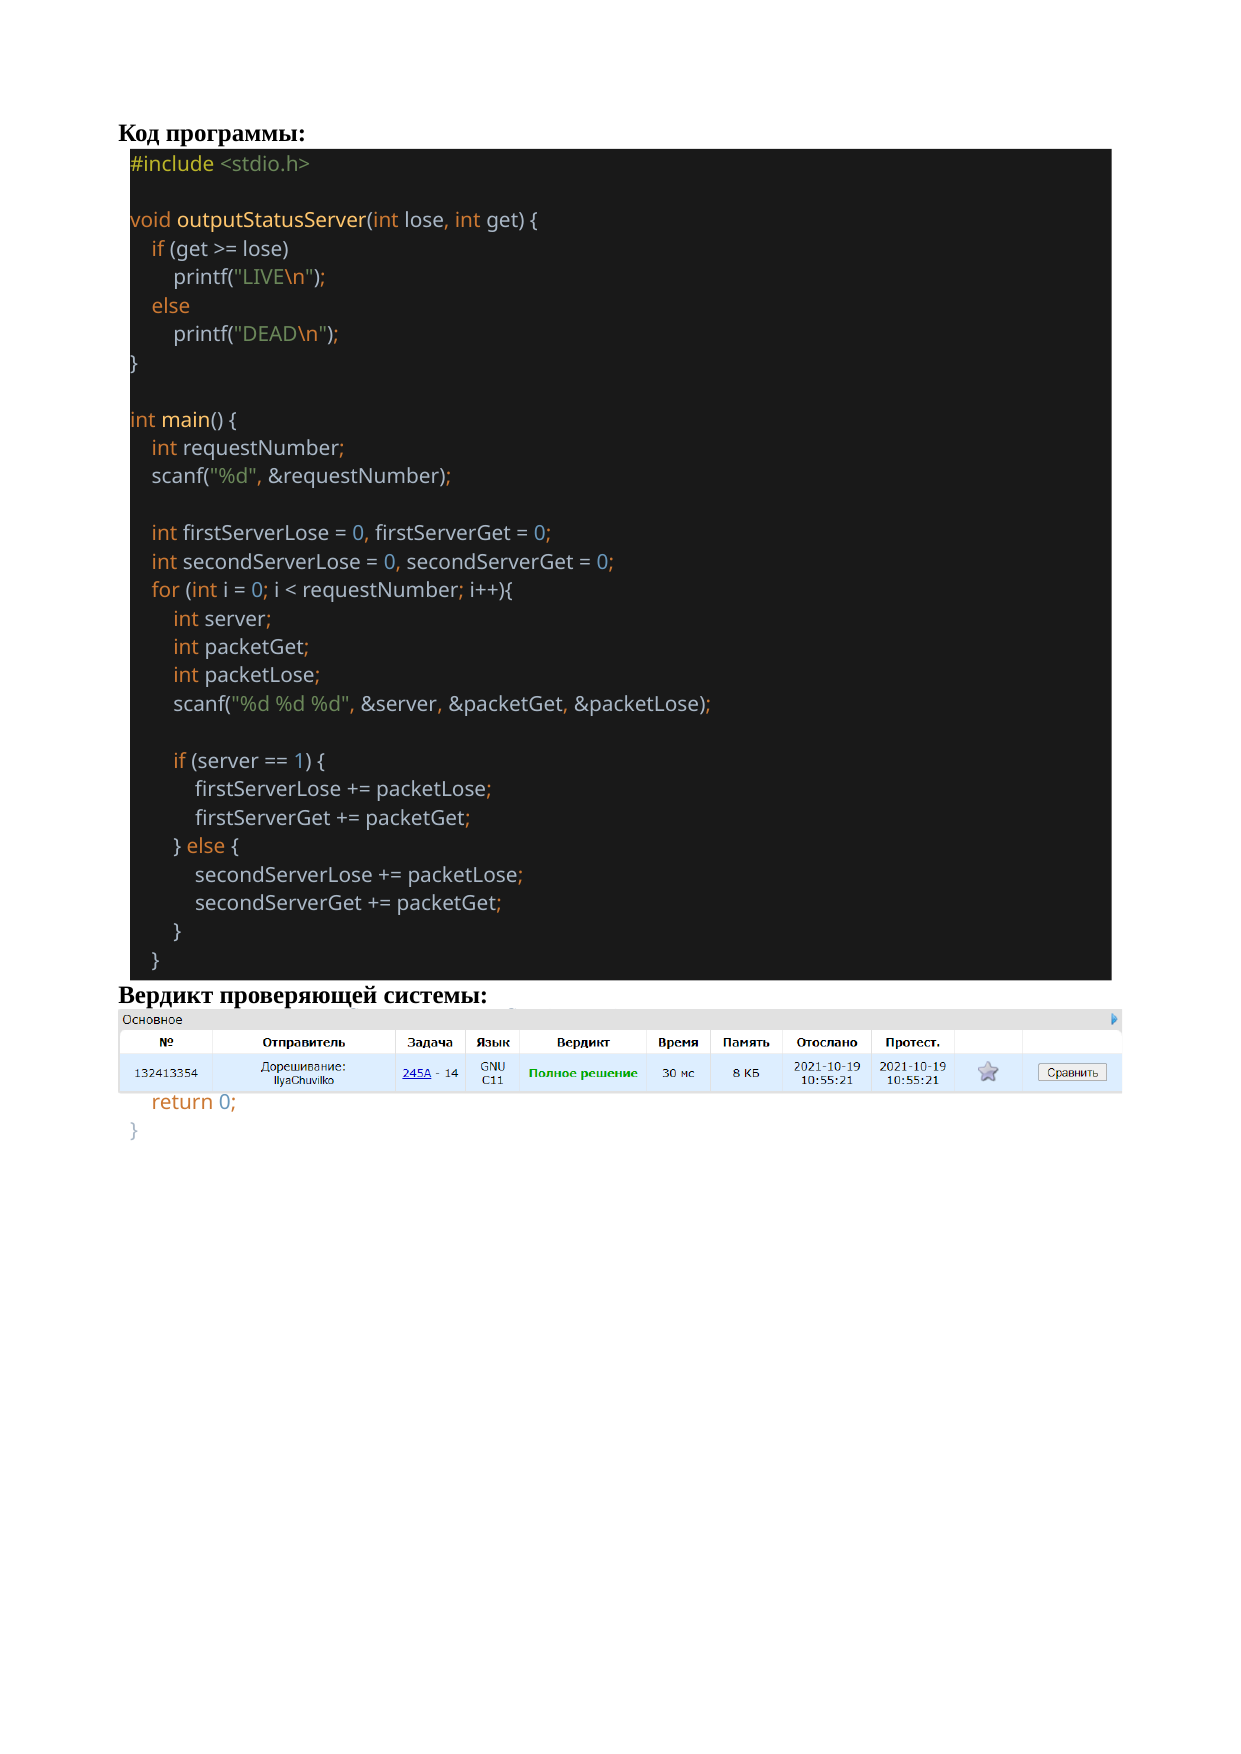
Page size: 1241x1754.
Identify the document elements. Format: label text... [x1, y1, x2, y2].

text Код программы: [118, 118, 1122, 147]
text Вердикт проверяющей системы: [118, 981, 1122, 1009]
picture [118, 1009, 1123, 1094]
